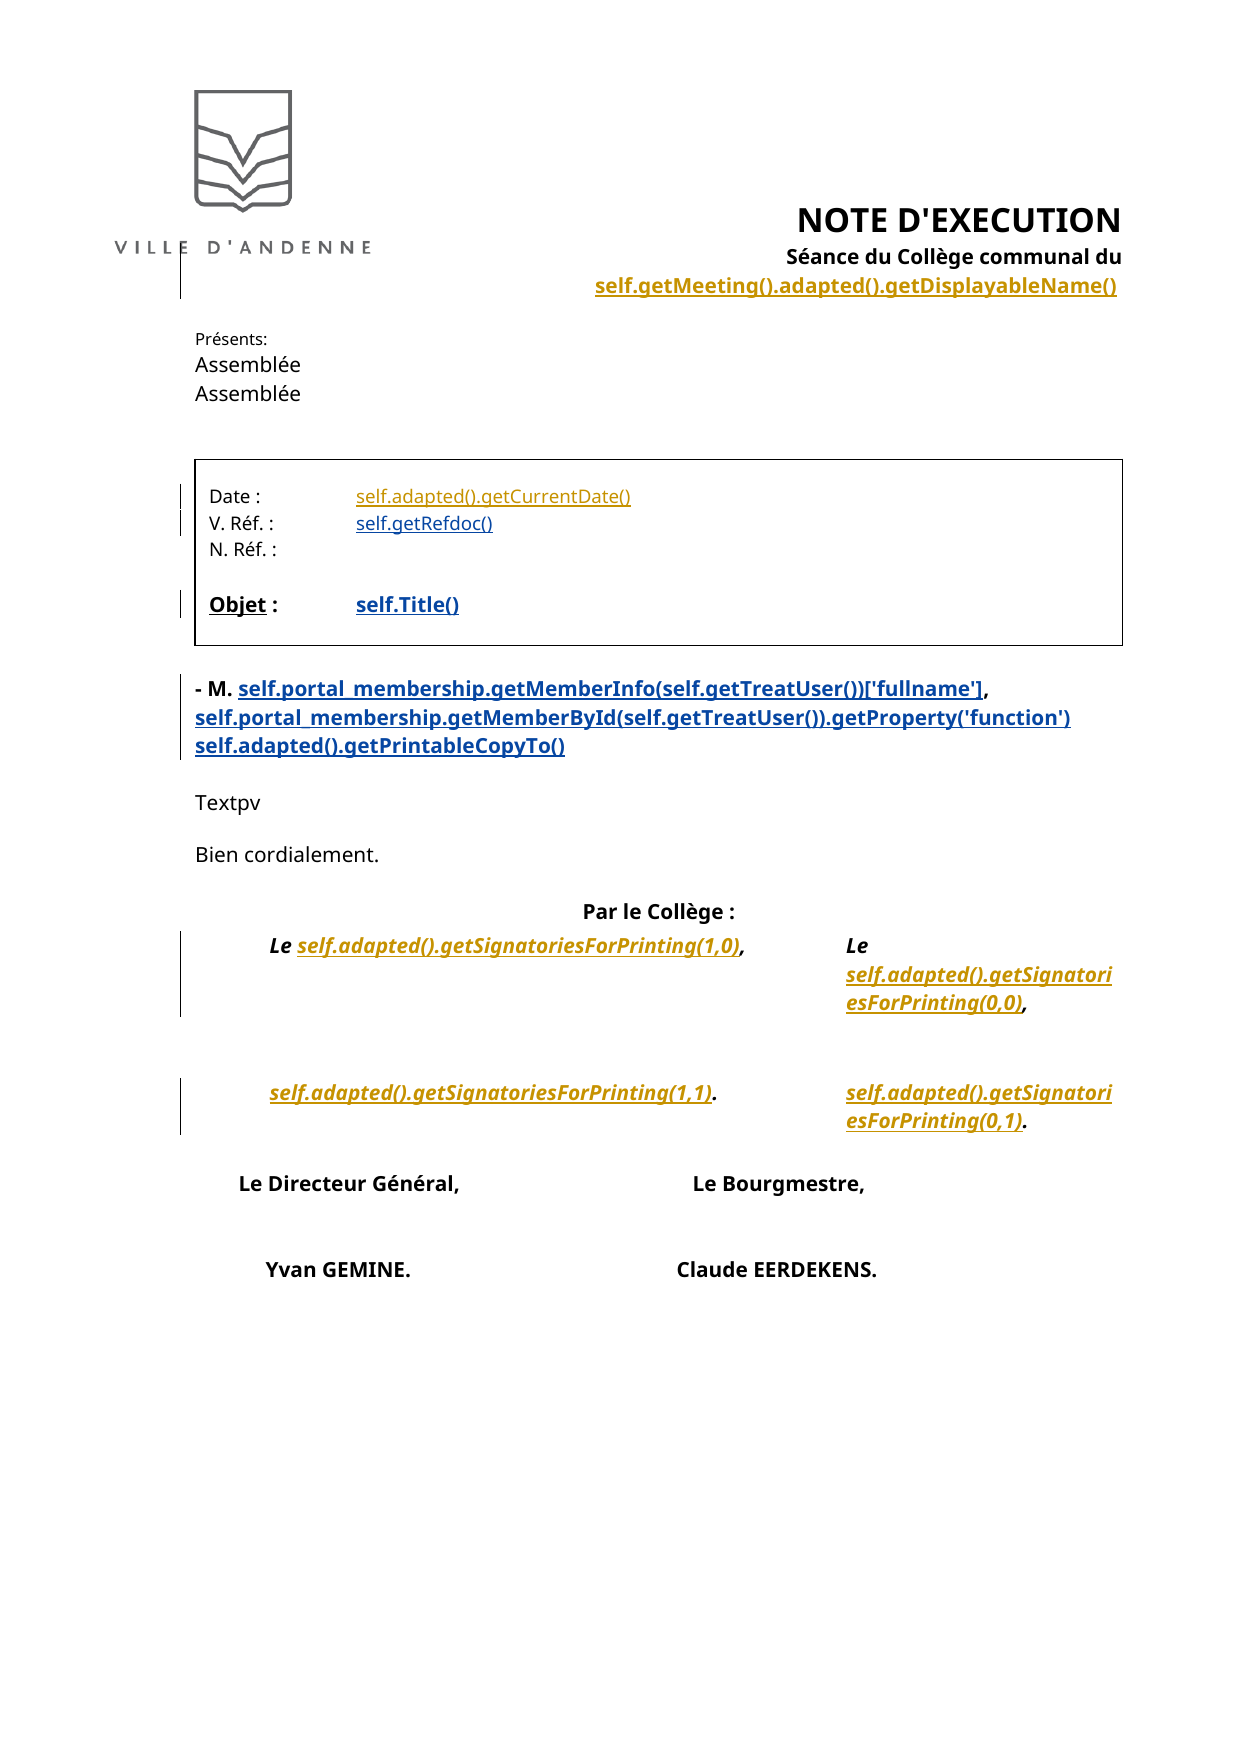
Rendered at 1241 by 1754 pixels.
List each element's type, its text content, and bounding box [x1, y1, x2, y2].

table_cell [356, 537, 1122, 563]
table_cell self.adapted().getSignatoriesForPrinting(1,1). [264, 1073, 759, 1141]
table_cell [759, 1023, 840, 1072]
table_header Le self.adapted().getSignatoriesForPrinting(1,0), [264, 926, 759, 1022]
text Textpv [195, 788, 1122, 816]
table_cell Date : [209, 484, 356, 510]
table_cell [195, 1023, 263, 1072]
text self.adapted().getPrintableCopyTo() [195, 731, 1122, 759]
table_cell self.adapted().getCurrentDate() [356, 484, 1122, 510]
text Assemblée [195, 351, 1122, 379]
table_cell self.getRefdoc() [356, 510, 1122, 537]
table_cell [196, 510, 209, 537]
table_cell self.Title() [356, 590, 1122, 618]
picture [113, 90, 372, 254]
text NOTE D'EXECUTION Séance du Collège communal du self.getMeeting().adapted().getDisplayableName() [195, 197, 1122, 299]
text - M. self.portal_membership.getMemberInfo(self.getTreatUser())['fullname'], self.portal_membership.getMemberById(self.getTreatUser()).getProperty('function') [195, 674, 1122, 731]
table_cell [196, 590, 209, 618]
table_cell N. Réf. : [209, 537, 356, 563]
table_cell [356, 563, 1122, 590]
table_cell [195, 1073, 263, 1141]
table_cell [196, 484, 209, 510]
table_header [356, 460, 1122, 483]
text Yvan GEMINE. Claude EERDEKENS. [195, 1227, 1122, 1284]
table_cell [264, 1023, 759, 1072]
table_cell Objet : [209, 590, 356, 618]
table_cell [840, 1023, 1122, 1072]
table_cell V. Réf. : [209, 510, 356, 537]
table_header Le self.adapted().getSignatoriesForPrinting(0,0), [840, 926, 1122, 1022]
table_cell [196, 537, 209, 563]
table_cell [209, 618, 356, 645]
table_header [209, 460, 356, 483]
table_header [195, 926, 263, 1022]
text Par le Collège : [195, 897, 1122, 926]
text Assemblée [195, 379, 1122, 407]
table_header [196, 460, 209, 483]
table_cell self.adapted().getSignatoriesForPrinting(0,1). [840, 1073, 1122, 1141]
table_cell [356, 618, 1122, 645]
table_cell [196, 618, 209, 645]
text Présents: [195, 328, 1122, 351]
table_cell [209, 563, 356, 590]
table_cell [759, 1073, 840, 1141]
table_header [759, 926, 840, 1022]
table_cell [196, 563, 209, 590]
text Le Directeur Général, Le Bourgmestre, [195, 1141, 1122, 1198]
text Bien cordialement. [195, 840, 1122, 869]
